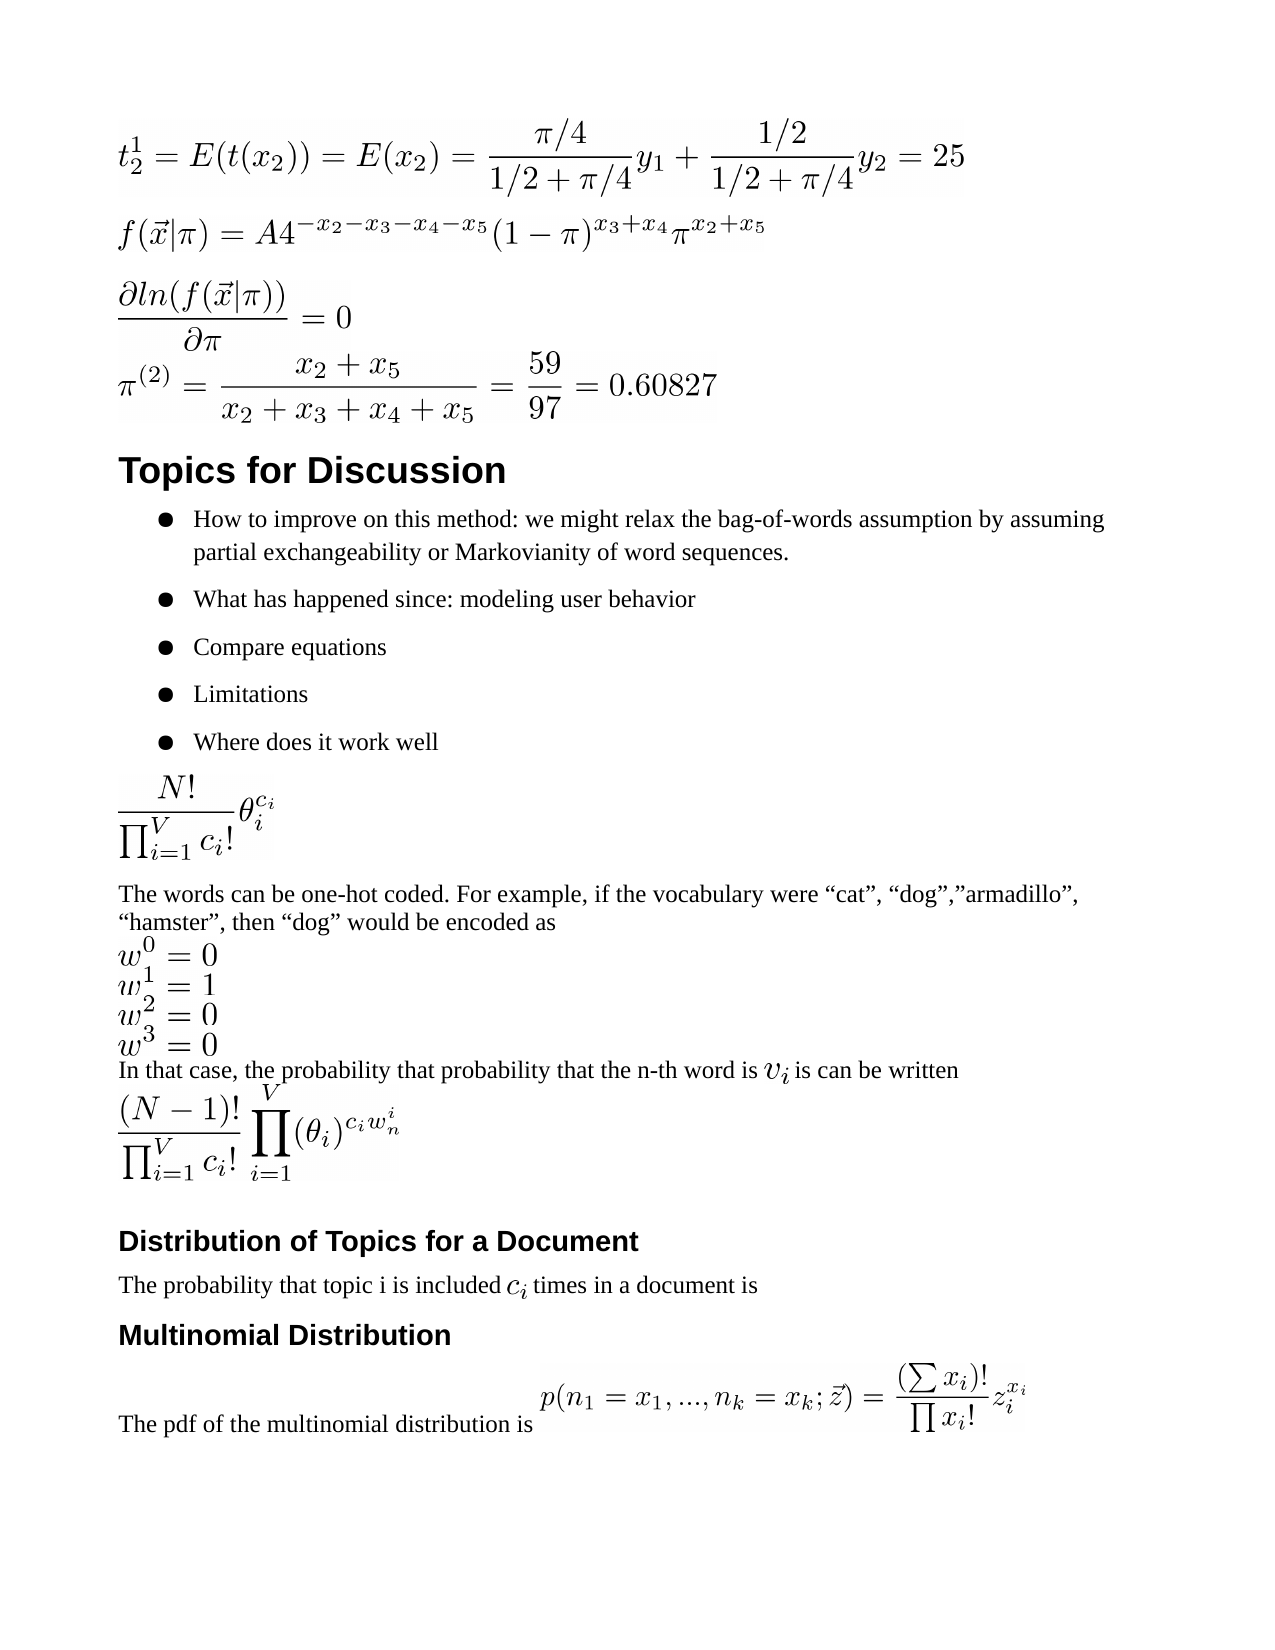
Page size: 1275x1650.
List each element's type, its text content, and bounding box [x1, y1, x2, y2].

list Where does it work well [156, 727, 1157, 756]
picture [118, 280, 717, 423]
text The words can be one-hot coded. For example, if the vocabulary were “cat”, “dog”,”armadillo”, “hamster”, then “dog” would be encoded as [118, 879, 1157, 936]
picture [118, 1084, 399, 1181]
list How to improve on this method: we might relax the bag-of-words assumption by assuming partial exchangeability or Markovianity of word sequences. [156, 504, 1157, 565]
list What has happened since: modeling user behavior [156, 584, 1157, 613]
picture [118, 774, 274, 860]
picture [118, 215, 764, 252]
picture [118, 118, 964, 197]
subtitle Distribution of Topics for a Document [118, 1224, 1157, 1258]
picture [764, 1063, 789, 1084]
picture [118, 936, 217, 1056]
text In that case, the probability that probability that the n-th word is is can be written [118, 1056, 1157, 1084]
picture [507, 1280, 527, 1299]
picture [539, 1363, 1026, 1432]
subtitle Topics for Discussion [118, 448, 1157, 491]
text The pdf of the multinomial distribution is [118, 1364, 1157, 1437]
text The probability that topic i is included times in a document is [118, 1270, 1157, 1299]
subtitle Multinomial Distribution [118, 1318, 1157, 1351]
list Compare equations [156, 632, 1157, 661]
list Limitations [156, 679, 1157, 708]
